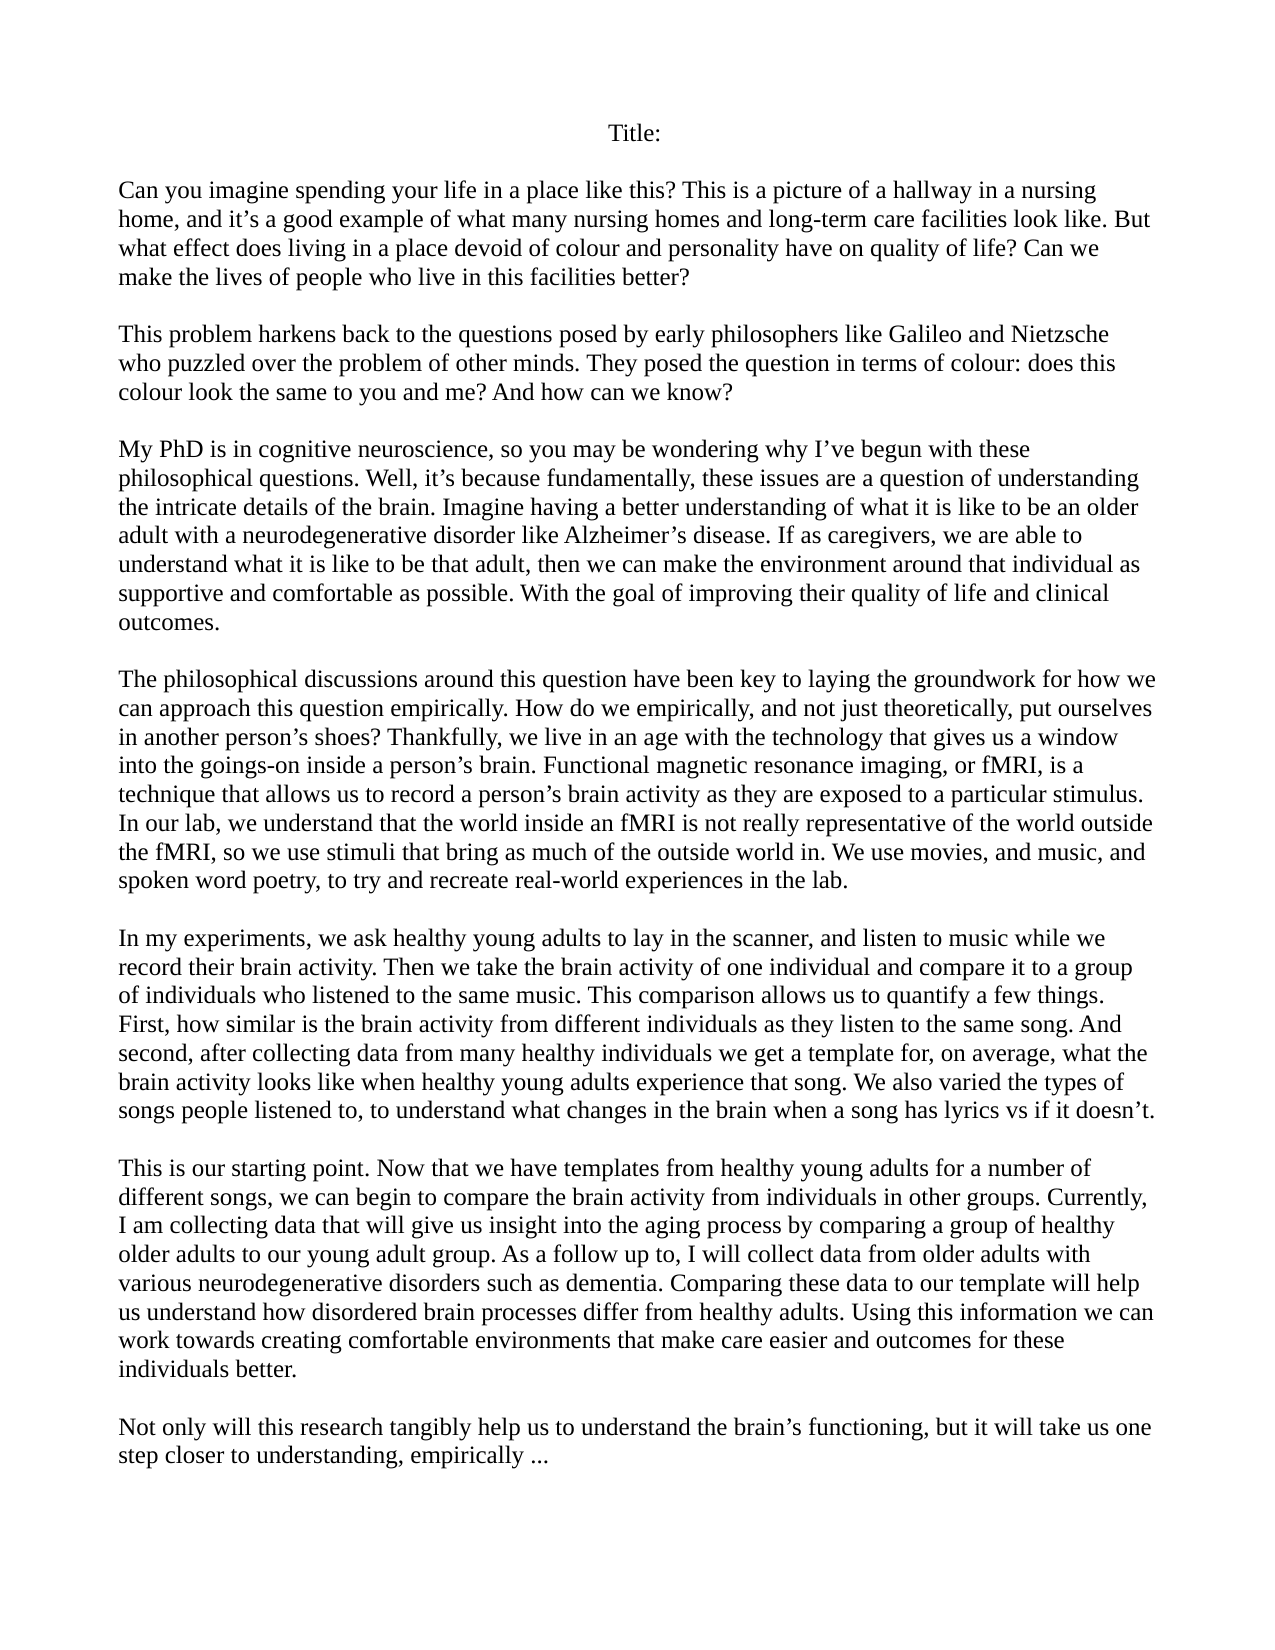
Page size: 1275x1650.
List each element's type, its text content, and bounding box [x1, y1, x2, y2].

text This problem harkens back to the questions posed by early philosophers like Galileo and Nietzsche who puzzled over the problem of other minds. They posed the question in terms of colour: does this colour look the same to you and me? And how can we know? [118, 319, 1157, 406]
text Can you imagine spending your life in a place like this? This is a picture of a hallway in a nursing home, and it’s a good example of what many nursing homes and long-term care facilities look like. But what effect does living in a place devoid of colour and personality have on quality of life? Can we make the lives of people who live in this facilities better? [118, 176, 1157, 291]
text The philosophical discussions around this question have been key to laying the groundwork for how we can approach this question empirically. How do we empirically, and not just theoretically, put ourselves in another person’s shoes? Thankfully, we live in an age with the technology that gives us a window into the goings-on inside a person’s brain. Functional magnetic resonance imaging, or fMRI, is a technique that allows us to record a person’s brain activity as they are exposed to a particular stimulus. In our lab, we understand that the world inside an fMRI is not really representative of the world outside the fMRI, so we use stimuli that bring as much of the outside world in. We use movies, and music, and spoken word poetry, to try and recreate real-world experiences in the lab. [118, 664, 1157, 894]
text My PhD is in cognitive neuroscience, so you may be wondering why I’ve begun with these philosophical questions. Well, it’s because fundamentally, these issues are a question of understanding the intricate details of the brain. Imagine having a better understanding of what it is like to be an older adult with a neurodegenerative disorder like Alzheimer’s disease. If as caregivers, we are able to understand what it is like to be that adult, then we can make the environment around that individual as supportive and comfortable as possible. With the goal of improving their quality of life and clinical outcomes. [118, 434, 1157, 636]
text In my experiments, we ask healthy young adults to lay in the scanner, and listen to music while we record their brain activity. Then we take the brain activity of one individual and compare it to a group of individuals who listened to the same music. This comparison allows us to quantify a few things. First, how similar is the brain activity from different individuals as they listen to the same song. And second, after collecting data from many healthy individuals we get a template for, on average, what the brain activity looks like when healthy young adults experience that song. We also varied the types of songs people listened to, to understand what changes in the brain when a song has lyrics vs if it doesn’t. [118, 923, 1157, 1124]
text Title: [118, 118, 1157, 147]
text This is our starting point. Now that we have templates from healthy young adults for a number of different songs, we can begin to compare the brain activity from individuals in other groups. Currently, I am collecting data that will give us insight into the aging process by comparing a group of healthy older adults to our young adult group. As a follow up to, I will collect data from older adults with various neurodegenerative disorders such as dementia. Comparing these data to our template will help us understand how disordered brain processes differ from healthy adults. Using this information we can work towards creating comfortable environments that make care easier and outcomes for these individuals better. [118, 1153, 1157, 1383]
text Not only will this research tangibly help us to understand the brain’s functioning, but it will take us one step closer to understanding, empirically ... [118, 1412, 1157, 1469]
